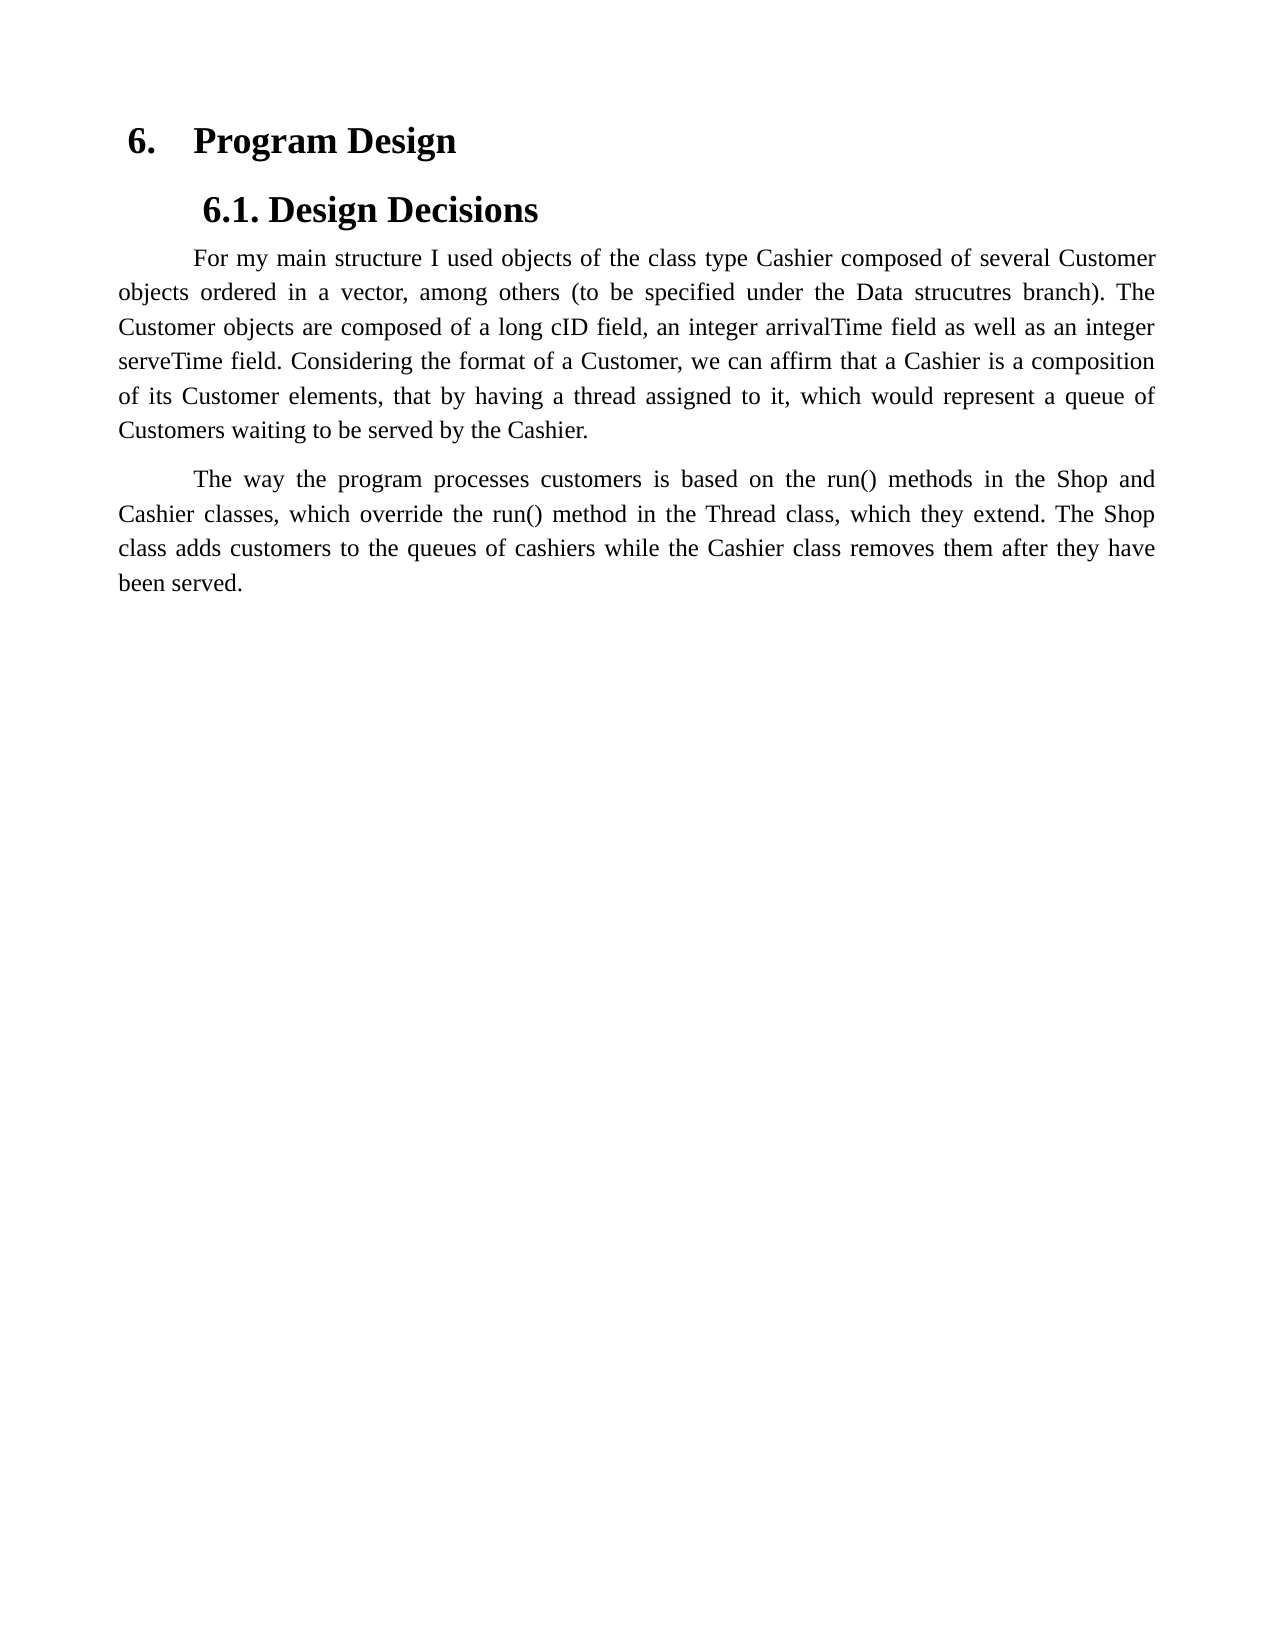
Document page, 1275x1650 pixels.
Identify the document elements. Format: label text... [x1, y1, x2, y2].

text For my main structure I used objects of the class type Cashier composed of several Customer objects ordered in a vector, among others (to be specified under the Data strucutres branch). The Customer objects are composed of a long cID field, an integer arrivalTime field as well as an integer serveTime field. Considering the format of a Customer, we can affirm that a Cashier is a composition of its Customer elements, that by having a thread assigned to it, which would represent a queue of Customers waiting to be served by the Cashier. [118, 243, 1157, 444]
text The way the program processes customers is based on the run() methods in the Shop and Cashier classes, which override the run() method in the Thread class, which they extend. The Shop class adds customers to the queues of cashiers while the Cashier class removes them after they have been served. [118, 464, 1157, 597]
subtitle Program Design [118, 118, 1157, 162]
subtitle Design Decisions [193, 187, 1157, 230]
